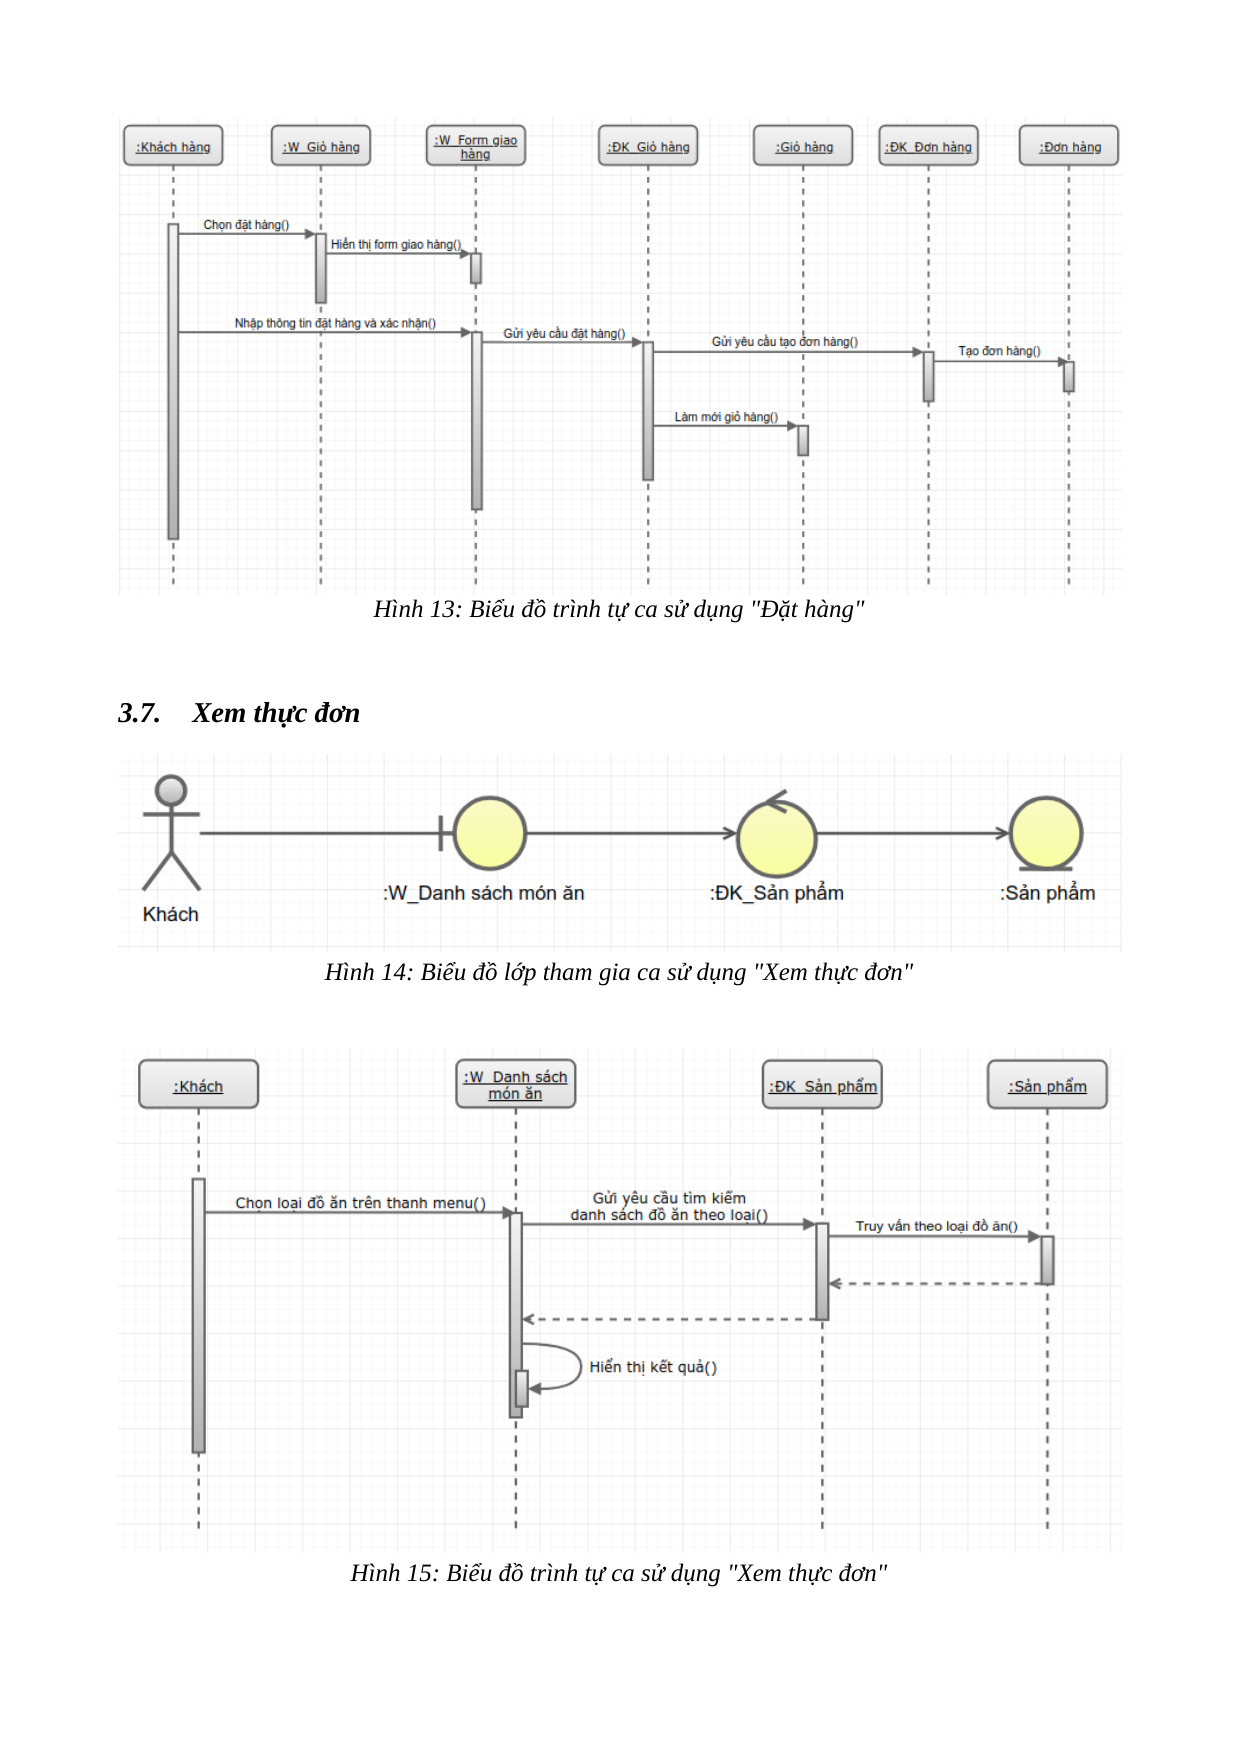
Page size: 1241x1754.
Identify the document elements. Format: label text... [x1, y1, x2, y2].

picture [118, 118, 1123, 595]
picture [118, 754, 1123, 952]
text Hình 13: Biểu đồ trình tự ca sử dụng "Đặt hàng" [118, 595, 1122, 623]
picture [118, 1049, 1123, 1553]
text Hình 14: Biểu đồ lớp tham gia ca sử dụng "Xem thực đơn" [118, 952, 1122, 985]
text Hình 15: Biểu đồ trình tự ca sử dụng "Xem thực đơn" [118, 1553, 1122, 1587]
subtitle Xem thực đơn [118, 696, 1122, 729]
